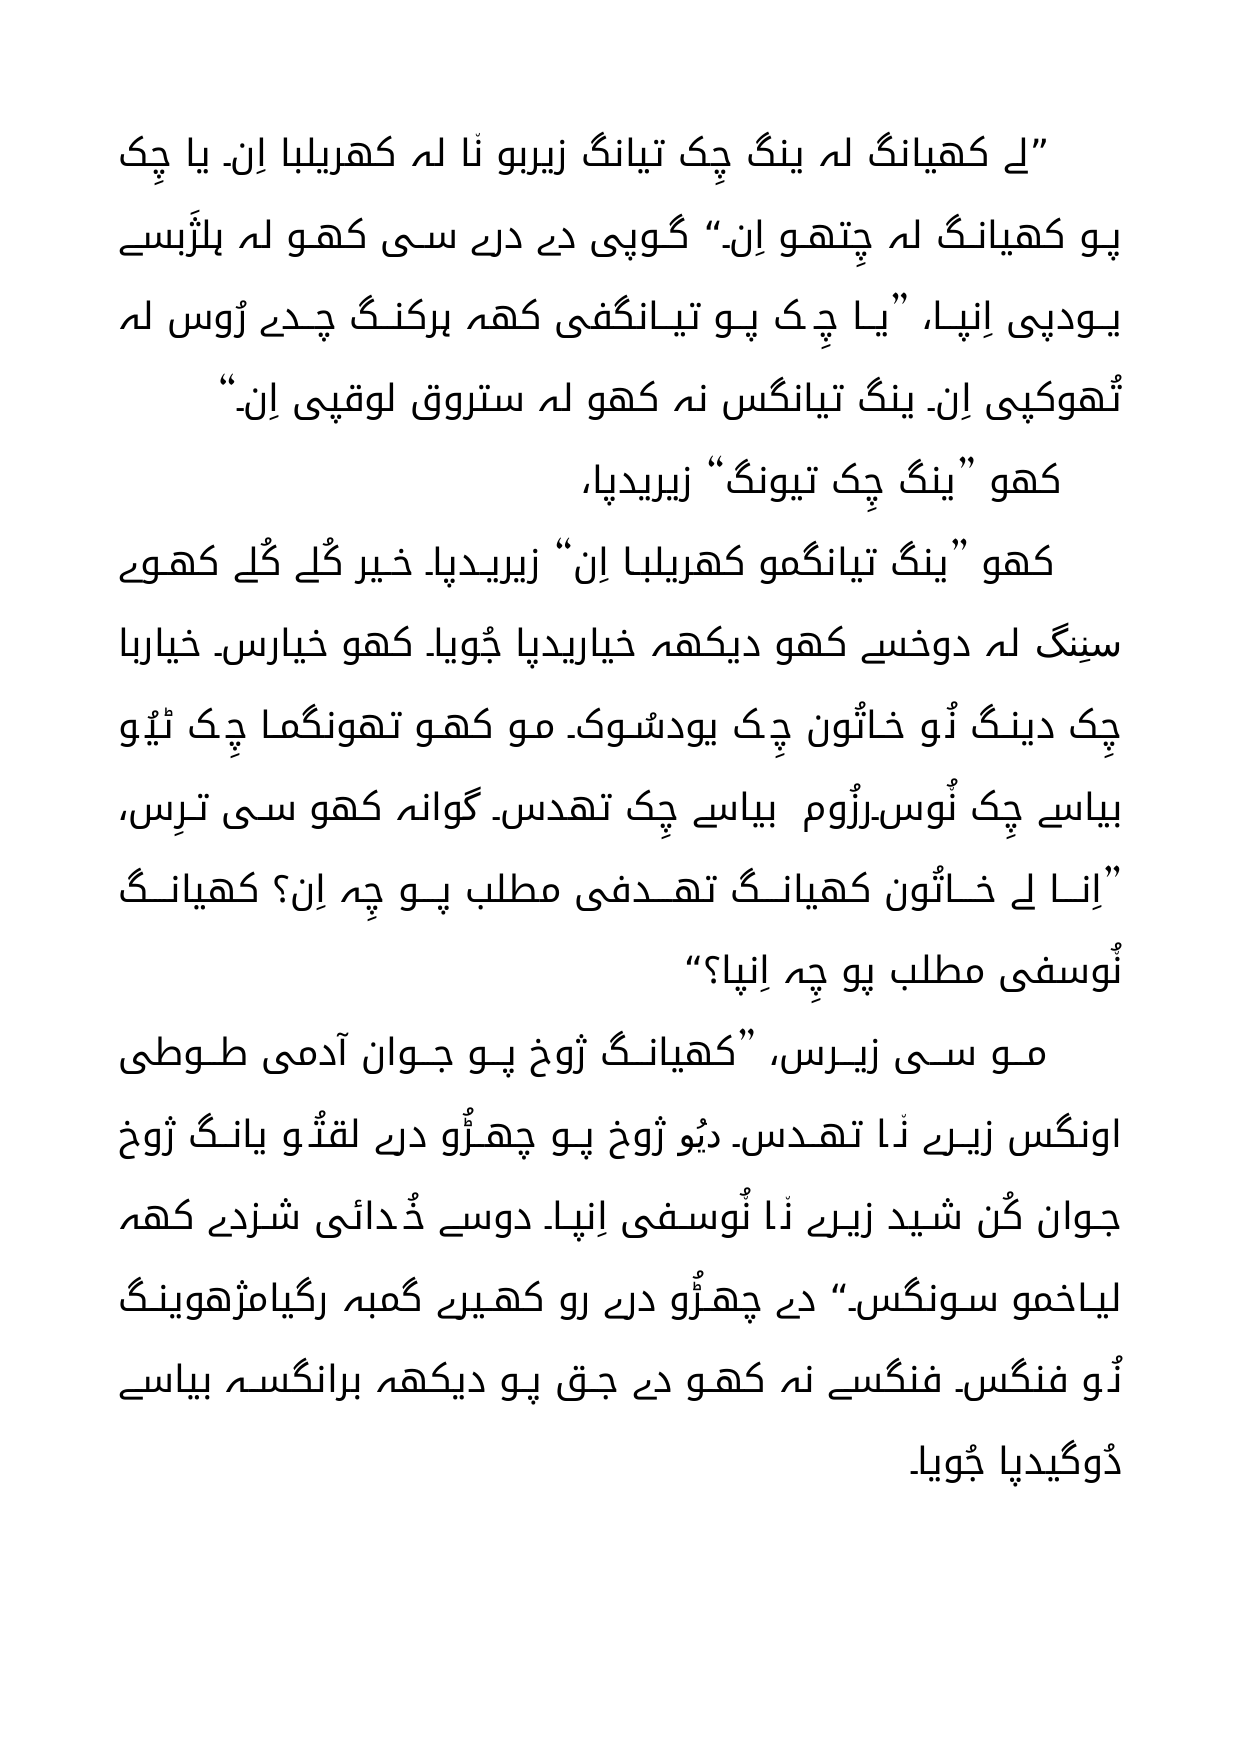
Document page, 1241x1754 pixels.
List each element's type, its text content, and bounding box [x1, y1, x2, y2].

text مو سی زیرس، ”کھیانگ ژوخ پو جوان آدمی طوطی اونگس زیرے ن٘ا تھدس۔ دیُو ژوخ پو چھڑُو درے لقتُو یانگ ژوخ جوان کُن شید زیرے ن٘ا نُ٘وسفی اِنپا۔ دوسے خُدائی شزدے کھہ لیاخمو سونگس۔“ دے چھڑُو درے رو کھیرے گمبہ رگیامژھوینگ نُو فنگس۔ فنگسے نہ کھو دے جق پو دیکھہ برانگسہ بیاسے دُوگیدپا جُویا۔ [118, 1018, 1122, 1498]
text کھو ”ینگ چِک تیونگ“ زیریدپا، [118, 445, 1122, 516]
text کھو ”ینگ تیانگمو کھریلبا اِن“ زیریدپا۔ خیر کُلے کُلے کھوے سنِنگ لہ دوخسے کھو دیکھہ خیاریدپا جُویا۔ کھو خیارس۔ خیاربا چِک دینگ نُو خاتُون چِک یودسُوک۔ مو کھو تھونگما چِک ٹیُو بیاسے چِک نُ٘وس۔رزُوم بیاسے چِک تھدس۔ گوانہ کھو سی ترِس، ”اِنا لے خاتُون کھیانگ تھدفی مطلب پو چِہ اِن؟ کھیانگ نُ٘وسفی مطلب پو چِہ اِنپا؟“ [118, 527, 1122, 1007]
text ”لے کھیانگ لہ ینگ چِک تیانگ زیربو ن٘ا لہ کھریلبا اِن۔ یا چِک پو کھیانگ لہ چِتھو اِن۔“ گوپی دے درے سی کھو لہ ہلژَبسے یودپی اِنپا، ”یا چِک پو تیانگفی کھہ ہرکنگ چدے رُوس لہ تُھوکپی اِن۔ ینگ تیانگس نہ کھو لہ ستروق لوقپی اِن۔“ [118, 118, 1122, 434]
